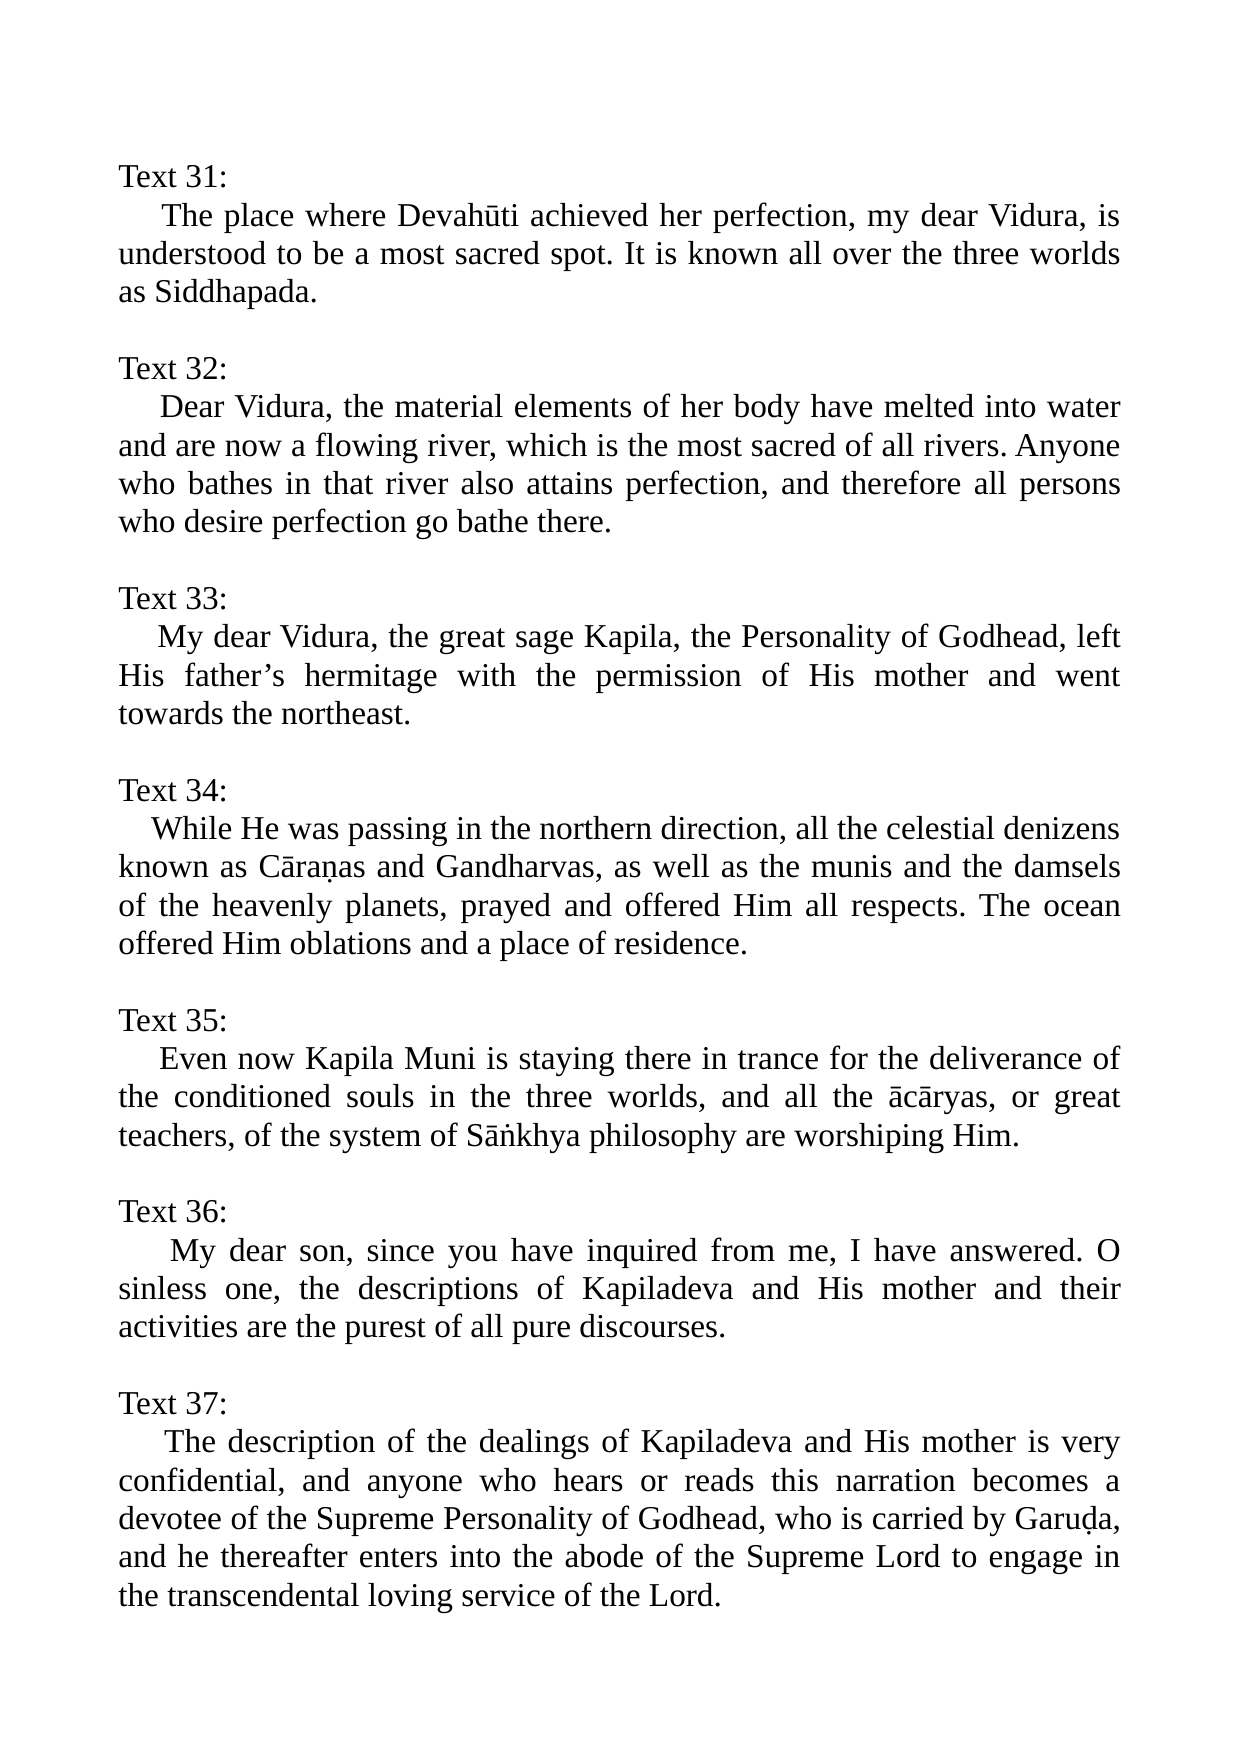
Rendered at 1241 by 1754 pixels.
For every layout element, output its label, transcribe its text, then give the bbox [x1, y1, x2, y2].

text Text 31: [118, 156, 1122, 195]
text My dear son, since you have inquired from me, I have answered. O sinless one, the descriptions of Kapiladeva and His mother and their activities are the purest of all pure discourses. [118, 1230, 1122, 1345]
text The description of the dealings of Kapiladeva and His mother is very confidential, and anyone who hears or reads this narration becomes a devotee of the Supreme Personality of Godhead, who is carried by Garuḍa, and he thereafter enters into the abode of the Supreme Lord to engage in the transcendental loving service of the Lord. [118, 1421, 1122, 1613]
text Dear Vidura, the material elements of her body have melted into water and are now a flowing river, which is the most sacred of all rivers. Anyone who bathes in that river also attains perfection, and therefore all persons who desire perfection go bathe there. [118, 386, 1122, 540]
text Text 32: [118, 348, 1122, 386]
text Text 36: [118, 1191, 1122, 1230]
text While He was passing in the northern direction, all the celestial denizens known as Cāraṇas and Gandharvas, as well as the munis and the damsels of the heavenly planets, prayed and offered Him all respects. The ocean offered Him oblations and a place of residence. [118, 808, 1122, 961]
text The place where Devahūti achieved her perfection, my dear Vidura, is understood to be a most sacred spot. It is known all over the three worlds as Siddhapada. [118, 195, 1122, 310]
text Even now Kapila Muni is staying there in trance for the deliverance of the conditioned souls in the three worlds, and all the ācāryas, or great teachers, of the system of Sāṅkhya philosophy are worshiping Him. [118, 1038, 1122, 1153]
text Text 33: [118, 578, 1122, 616]
text Text 37: [118, 1383, 1122, 1421]
text Text 35: [118, 1000, 1122, 1038]
text Text 34: [118, 770, 1122, 808]
text My dear Vidura, the great sage Kapila, the Personality of Godhead, left His father’s hermitage with the permission of His mother and went towards the northeast. [118, 616, 1122, 731]
